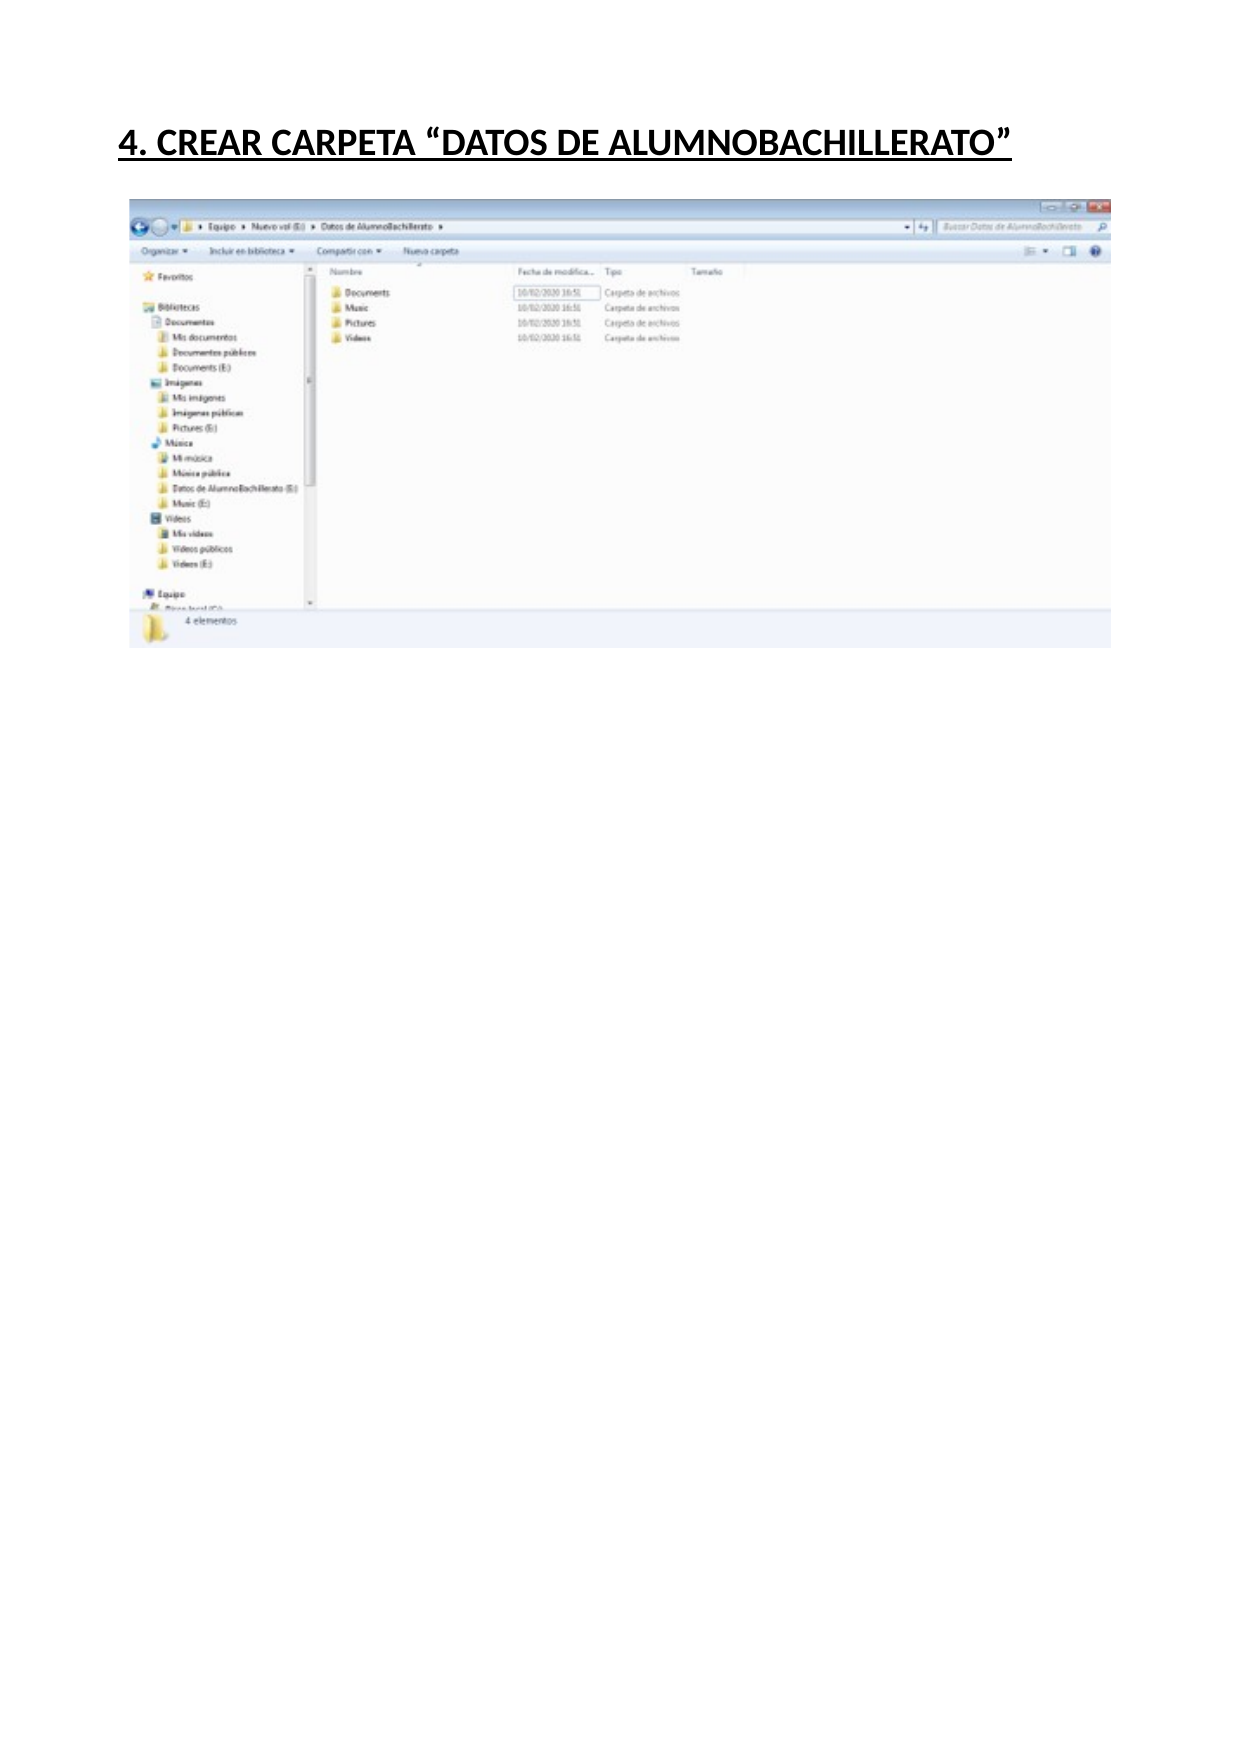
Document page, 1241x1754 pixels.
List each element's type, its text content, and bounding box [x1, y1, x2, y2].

picture [129, 199, 1111, 648]
text 4. CREAR CARPETA “DATOS DE ALUMNOBACHILLERATO” [118, 118, 1122, 199]
